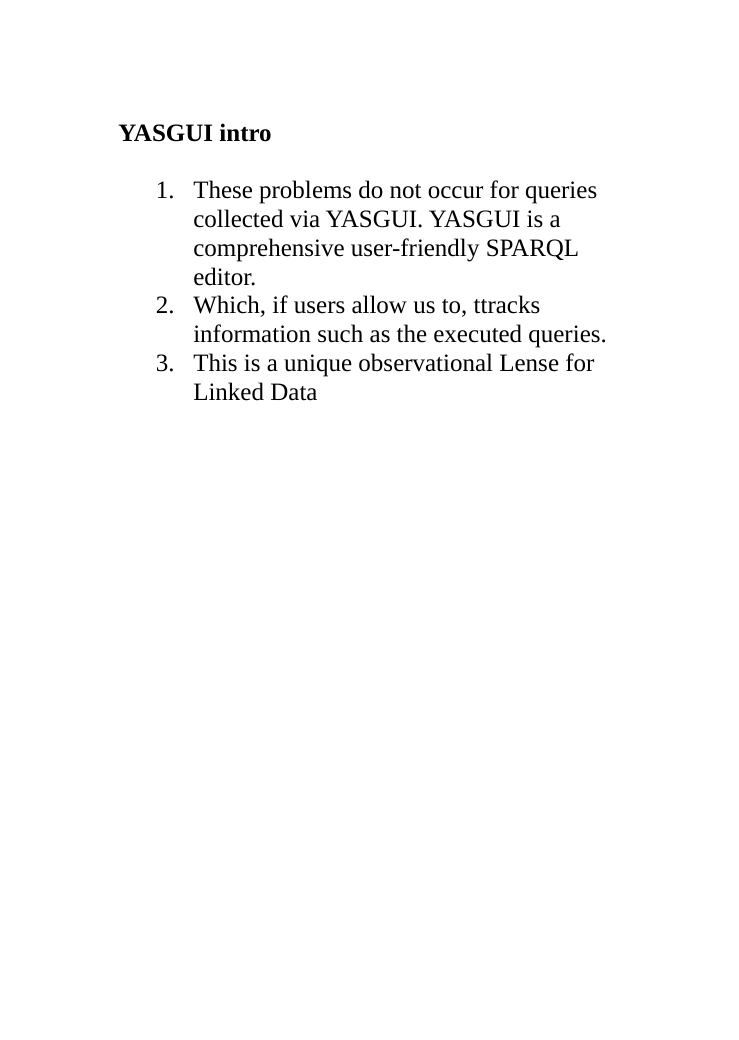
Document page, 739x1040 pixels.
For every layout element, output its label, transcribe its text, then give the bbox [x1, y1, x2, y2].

list This is a unique observational Lense for Linked Data [156, 348, 620, 406]
list These problems do not occur for queries collected via YASGUI. YASGUI is a comprehensive user-friendly SPARQL editor. [156, 176, 620, 291]
text YASGUI intro [118, 118, 620, 147]
list Which, if users allow us to, ttracks information such as the executed queries. [156, 291, 620, 348]
